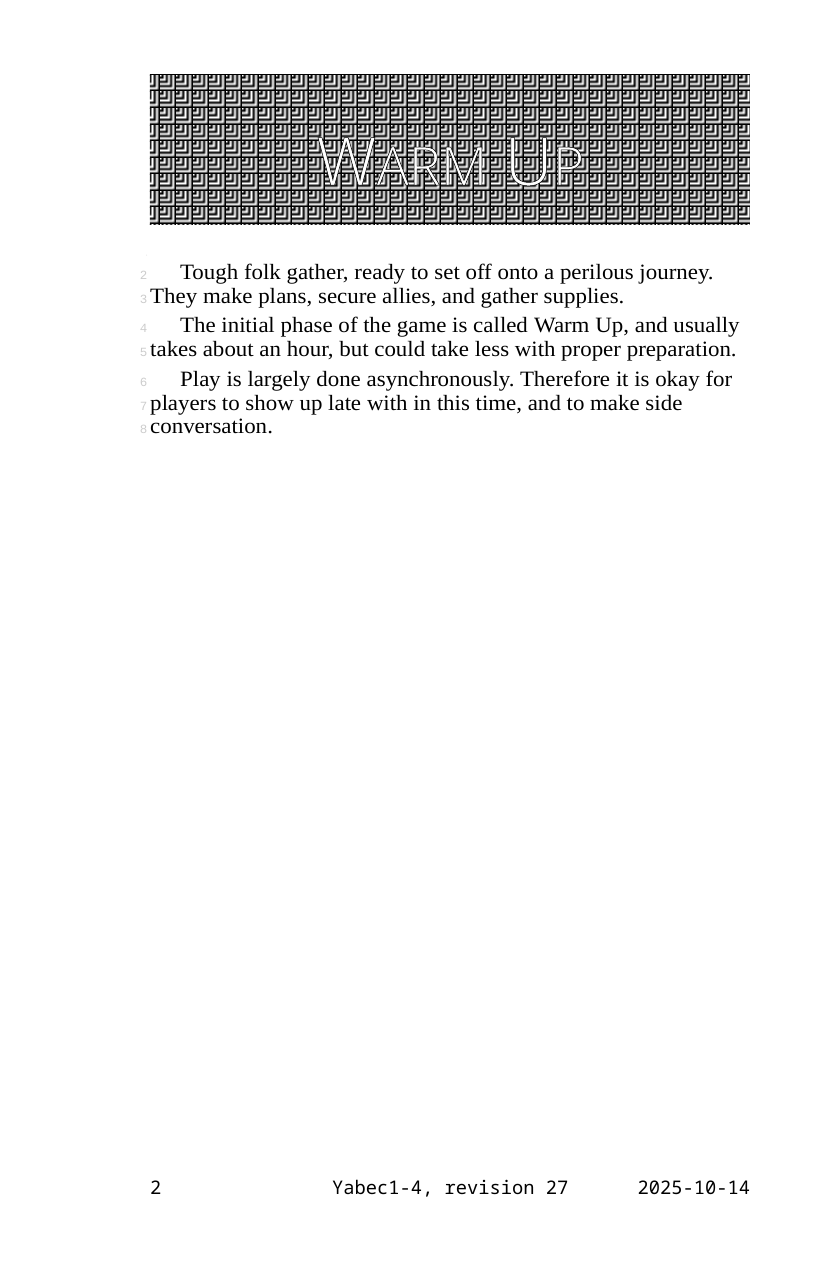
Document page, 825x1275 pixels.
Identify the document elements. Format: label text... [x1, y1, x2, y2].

text Play is largely done asynchronously. Therefore it is okay for players to show up late with in this time, and to make side conversation. [150, 367, 750, 438]
text The initial phase of the game is called Warm Up, and usually takes about an hour, but could take less with proper preparation. [150, 314, 750, 361]
text Tough folk gather, ready to set off onto a perilous journey. They make plans, secure allies, and gather supplies. [150, 260, 750, 308]
picture [149, 74, 750, 225]
